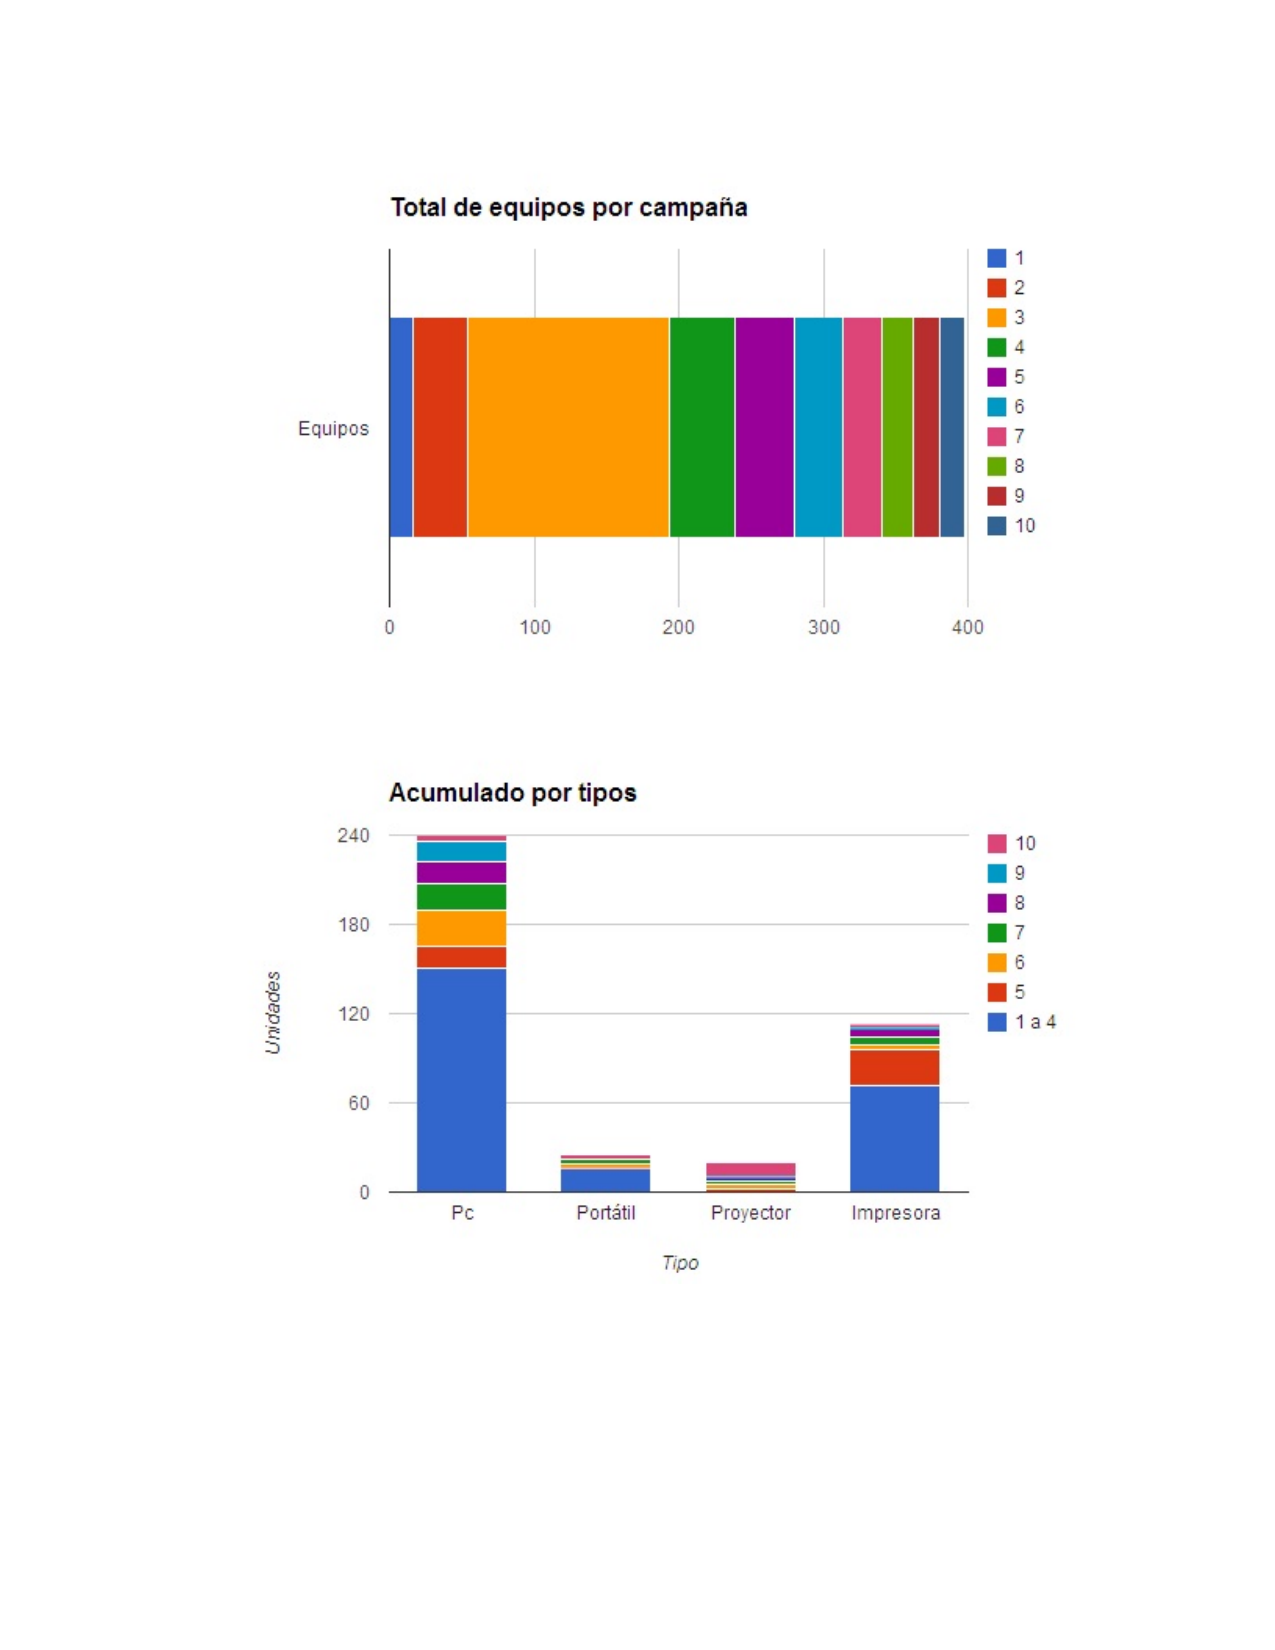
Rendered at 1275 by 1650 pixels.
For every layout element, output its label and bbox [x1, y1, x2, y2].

picture [225, 736, 1132, 1284]
picture [225, 150, 1130, 700]
